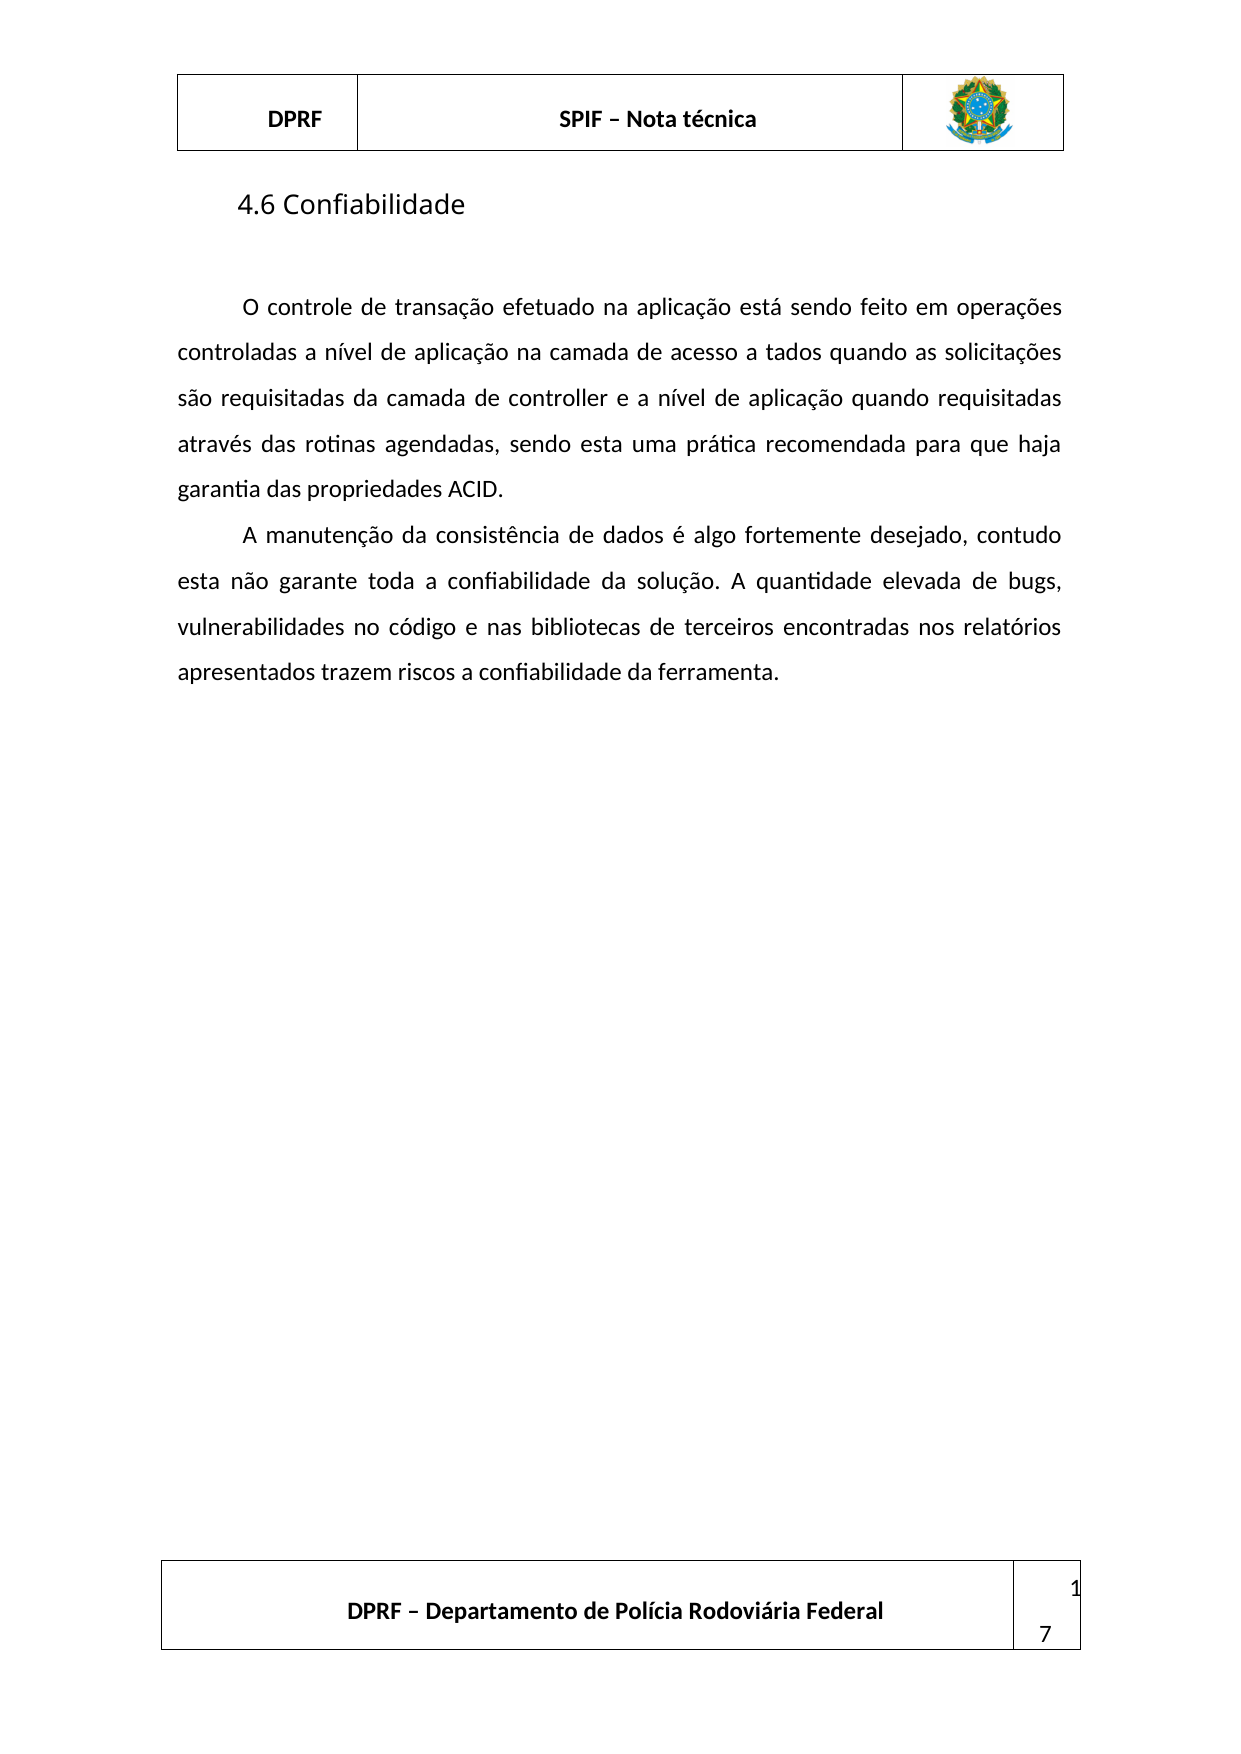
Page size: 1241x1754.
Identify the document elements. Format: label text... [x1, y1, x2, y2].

text O controle de transação efetuado na aplicação está sendo feito em operações controladas a nível de aplicação na camada de acesso a tados quando as solicitações são requisitadas da camada de controller e a nível de aplicação quando requisitadas através das rotinas agendadas, sendo esta uma prática recomendada para que haja garantia das propriedades ACID. [177, 291, 1063, 336]
text O controle de transação efetuado na aplicação está sendo feito em operações controladas a nível de aplicação na camada de acesso a tados quando as solicitações são requisitadas da camada de controller e a nível de aplicação quando requisitadas através das rotinas agendadas, sendo esta uma prática recomendada para que haja garantia das propriedades ACID. [177, 458, 1063, 504]
text O controle de transação efetuado na aplicação está sendo feito em operações controladas a nível de aplicação na camada de acesso a tados quando as solicitações são requisitadas da camada de controller e a nível de aplicação quando requisitadas através das rotinas agendadas, sendo esta uma prática recomendada para que haja garantia das propriedades ACID. [177, 367, 1063, 382]
subtitle 4.6 Confiabilidade [466, 186, 1063, 223]
picture [944, 75, 1020, 149]
text A manutenção da consistência de dados é algo fortemente desejado, contudo esta não garante toda a confiabilidade da solução. A quantidade elevada de bugs, vulnerabilidades no código e nas bibliotecas de terceiros encontradas nos relatórios apresentados trazem riscos a confiabilidade da ferramenta. [177, 596, 1063, 611]
text A manutenção da consistência de dados é algo fortemente desejado, contudo esta não garante toda a confiabilidade da solução. A quantidade elevada de bugs, vulnerabilidades no código e nas bibliotecas de terceiros encontradas nos relatórios apresentados trazem riscos a confiabilidade da ferramenta. [177, 641, 1063, 687]
text A manutenção da consistência de dados é algo fortemente desejado, contudo esta não garante toda a confiabilidade da solução. A quantidade elevada de bugs, vulnerabilidades no código e nas bibliotecas de terceiros encontradas nos relatórios apresentados trazem riscos a confiabilidade da ferramenta. [177, 519, 1063, 565]
subtitle 4.6 Confiabilidade [177, 186, 237, 223]
text O controle de transação efetuado na aplicação está sendo feito em operações controladas a nível de aplicação na camada de acesso a tados quando as solicitações são requisitadas da camada de controller e a nível de aplicação quando requisitadas através das rotinas agendadas, sendo esta uma prática recomendada para que haja garantia das propriedades ACID. [177, 413, 1063, 428]
